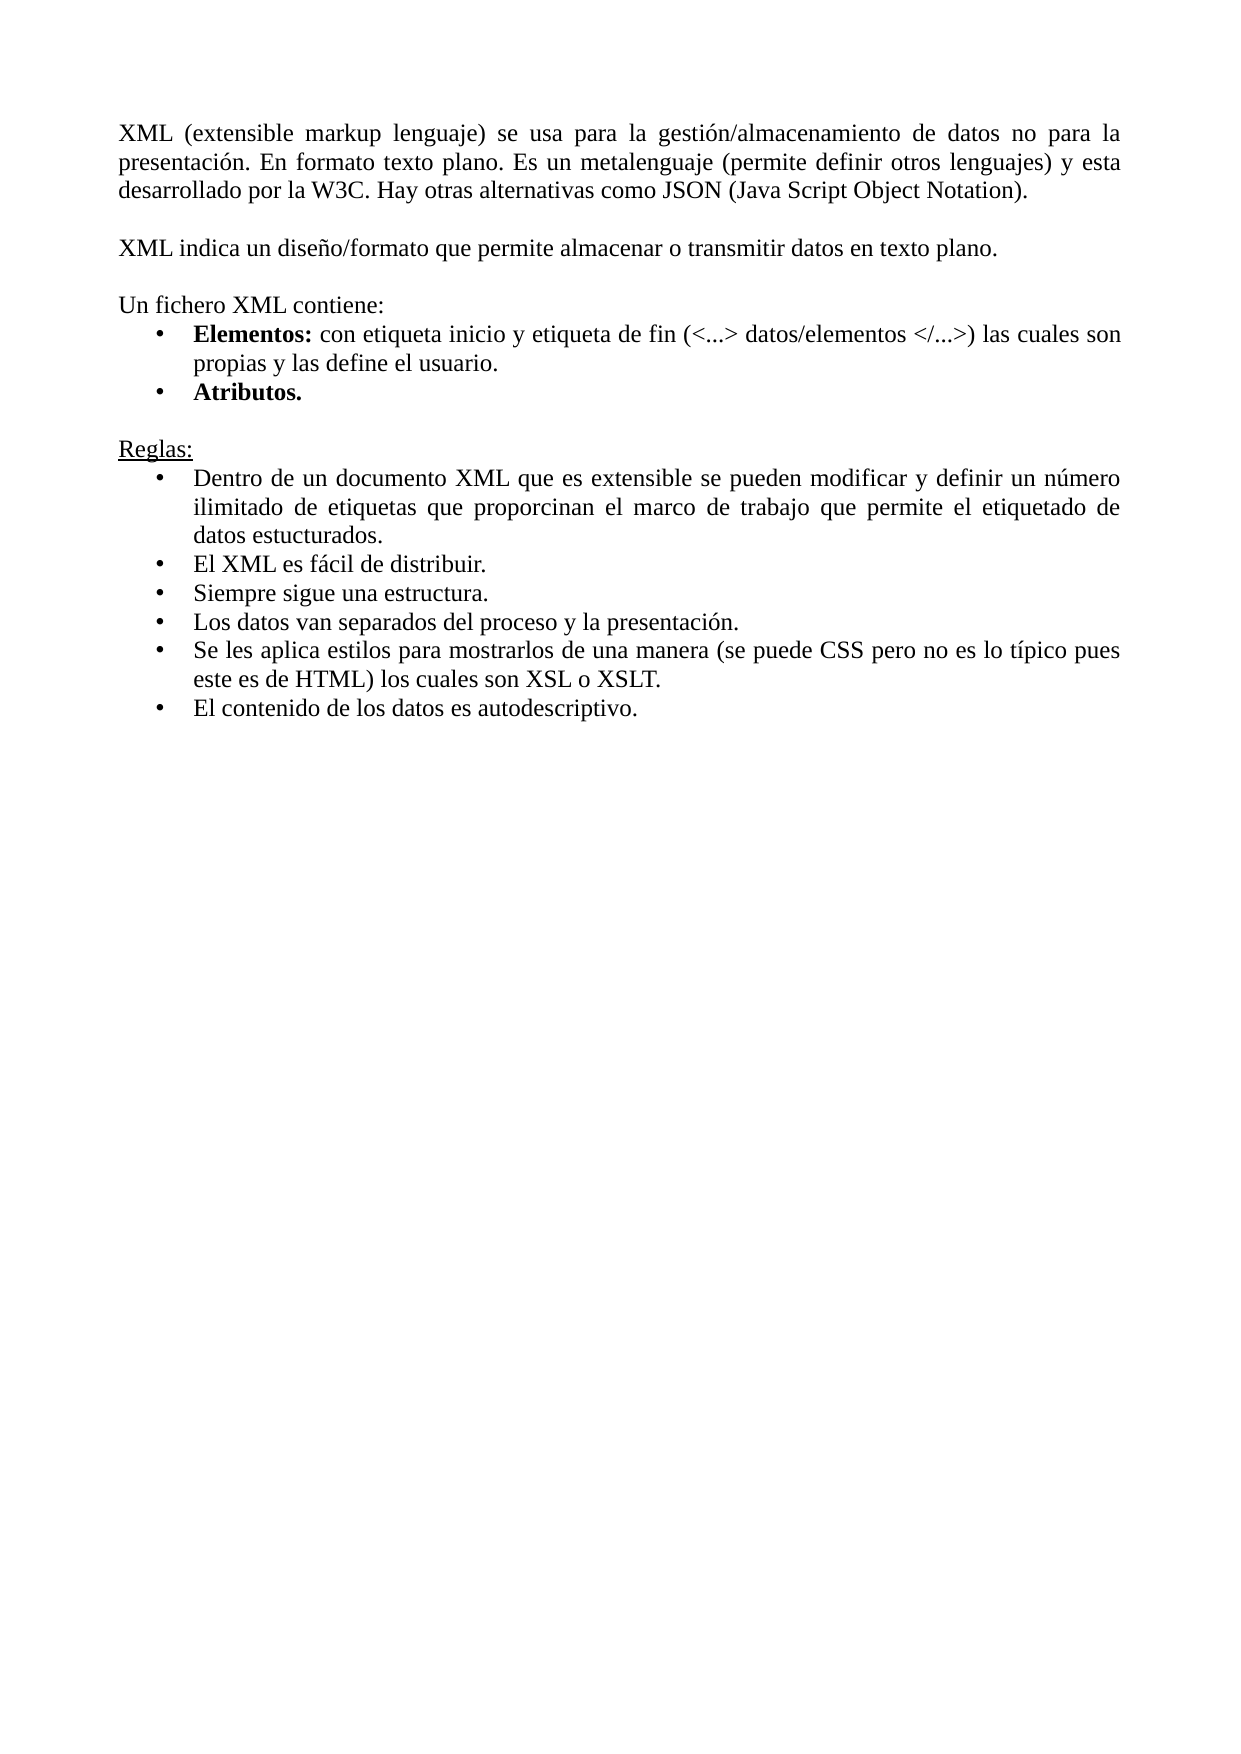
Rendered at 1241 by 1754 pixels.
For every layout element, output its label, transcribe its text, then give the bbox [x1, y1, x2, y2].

list Los datos van separados del proceso y la presentación. [156, 607, 1122, 636]
text XML indica un diseño/formato que permite almacenar o transmitir datos en texto plano. [118, 233, 1122, 262]
list Dentro de un documento XML que es extensible se pueden modificar y definir un número ilimitado de etiquetas que proporcinan el marco de trabajo que permite el etiquetado de datos estucturados. [156, 463, 1122, 549]
list El XML es fácil de distribuir. [156, 549, 1122, 578]
list Siempre sigue una estructura. [156, 578, 1122, 607]
text XML (extensible markup lenguaje) se usa para la gestión/almacenamiento de datos no para la presentación. En formato texto plano. Es un metalenguaje (permite definir otros lenguajes) y esta desarrollado por la W3C. Hay otras alternativas como JSON (Java Script Object Notation). [118, 118, 1122, 204]
text Un fichero XML contiene: [118, 291, 1122, 319]
list Elementos: con etiqueta inicio y etiqueta de fin (<...> datos/elementos </...>) las cuales son propias y las define el usuario. [156, 319, 1122, 377]
list El contenido de los datos es autodescriptivo. [156, 693, 1122, 722]
list Atributos. [156, 377, 1122, 406]
text Reglas: [118, 434, 1122, 463]
list Se les aplica estilos para mostrarlos de una manera (se puede CSS pero no es lo típico pues este es de HTML) los cuales son XSL o XSLT. [156, 636, 1122, 693]
